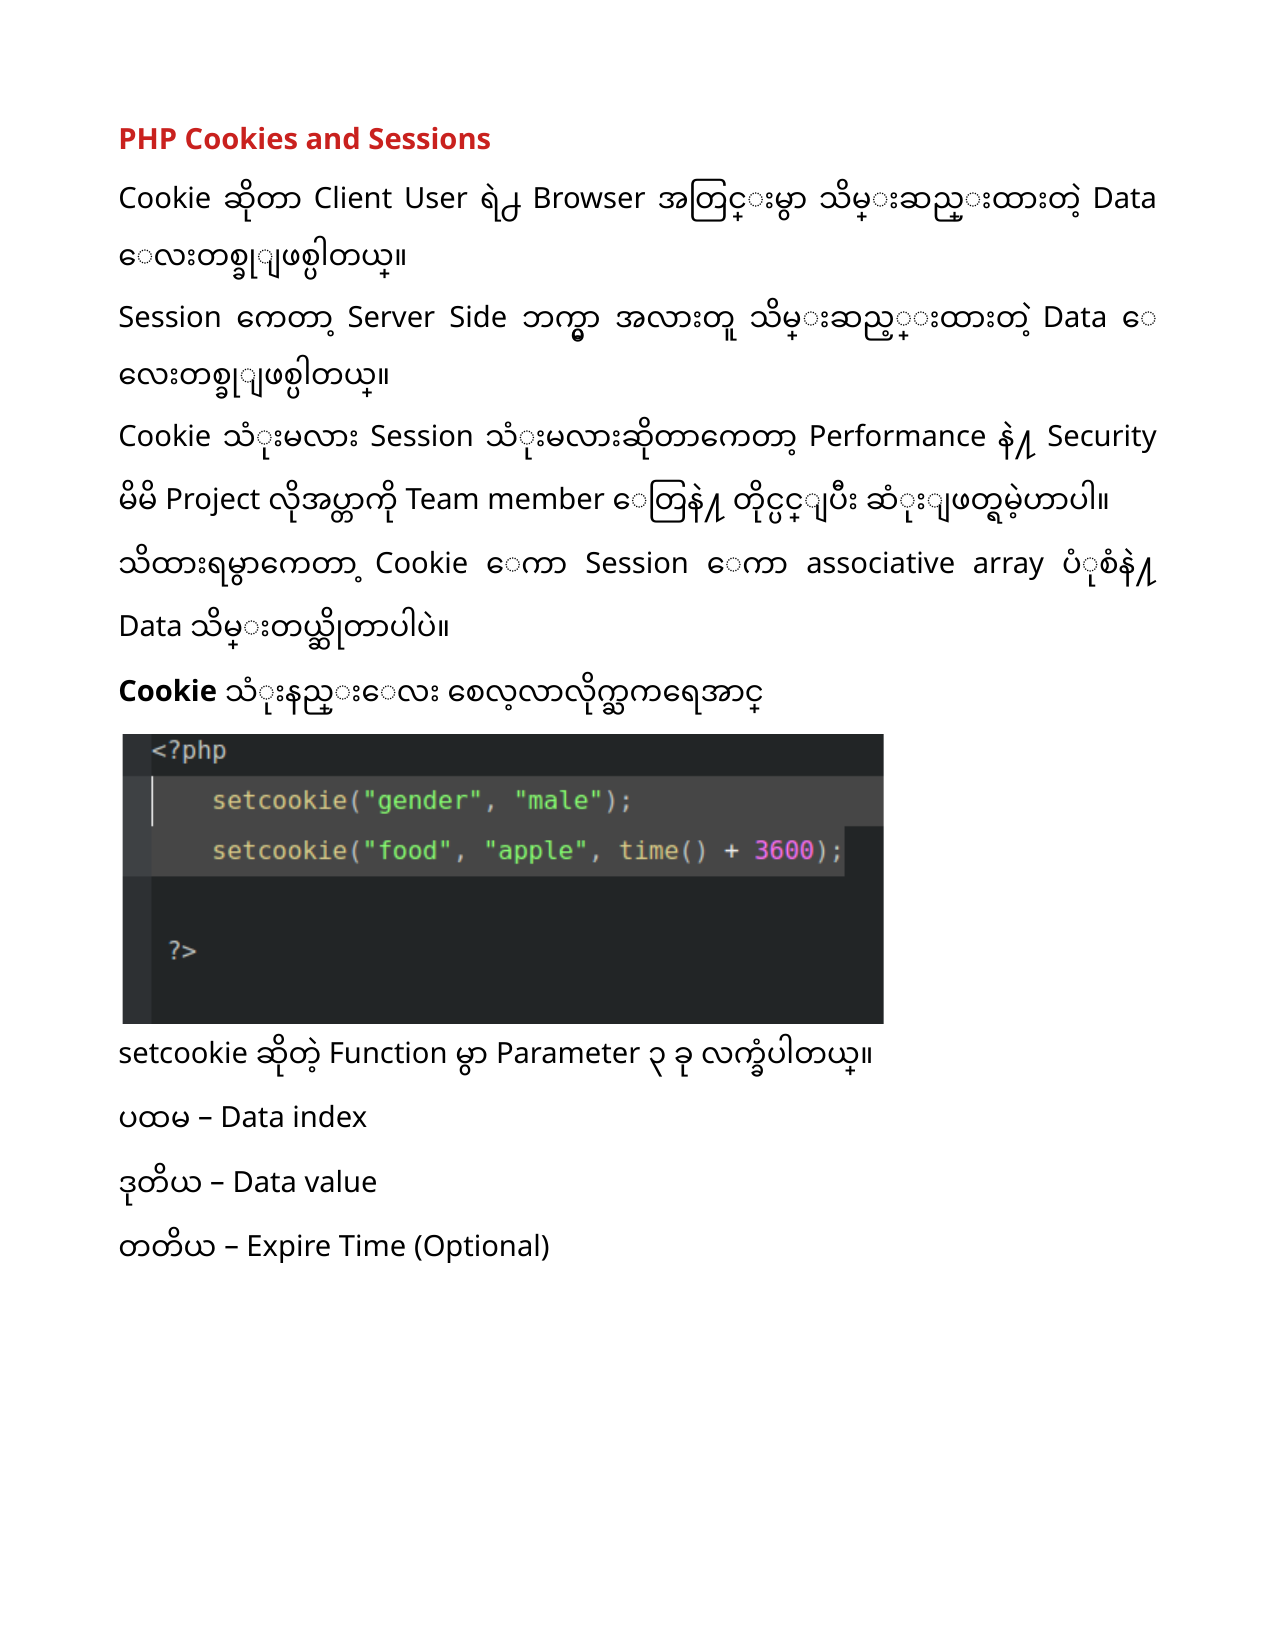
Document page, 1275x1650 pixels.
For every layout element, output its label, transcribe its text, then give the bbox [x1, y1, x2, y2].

text setcookie ဆိုတဲ့ Function မွာ Parameter ၃ ခု လက္ခံပါတယ္။ [118, 1032, 1157, 1075]
text Cookie သံုးမလား Session သံုးမလားဆိုတာကေတာ့ Performance နဲ႔ Security မိမိ Project လိုအပ္တာကို Team member ေတြနဲ႔ တိုင္ပင္ျပီး ဆံုးျဖတ္ရမဲ့ဟာပါ။ [118, 416, 1157, 521]
text Cookie သံုးနည္းေလး စေလ့လာလိုက္ႀကရေအာင္ [118, 670, 1157, 713]
text တတိယ – Expire Time (Optional) [118, 1225, 1157, 1268]
text Cookie ဆိုတာ Client User ရဲ႕ Browser အတြင္းမွာ သိမ္းဆည္းထားတဲ့ Data ေလးတစ္ခုျဖစ္ပါတယ္။ [118, 178, 1157, 278]
text ဒုတိယ – Data value [118, 1161, 1157, 1204]
text သိထားရမွာကေတာ့ Cookie ေကာ Session ေကာ associative array ပံုစံနဲ႔ Data သိမ္းတယ္ဆိုတာပါပဲ။ [118, 543, 1157, 649]
text ပထမ – Data index [118, 1096, 1157, 1139]
text Session ကေတာ့ Server Side ဘက္မွာ အလားတူ သိမ္းဆည့္းထားတဲ့ Data ေလေးတစ္ခုျဖစ္ပါတယ္။ [118, 297, 1157, 397]
text PHP Cookies and Sessions [118, 118, 1157, 158]
picture [122, 734, 884, 1024]
